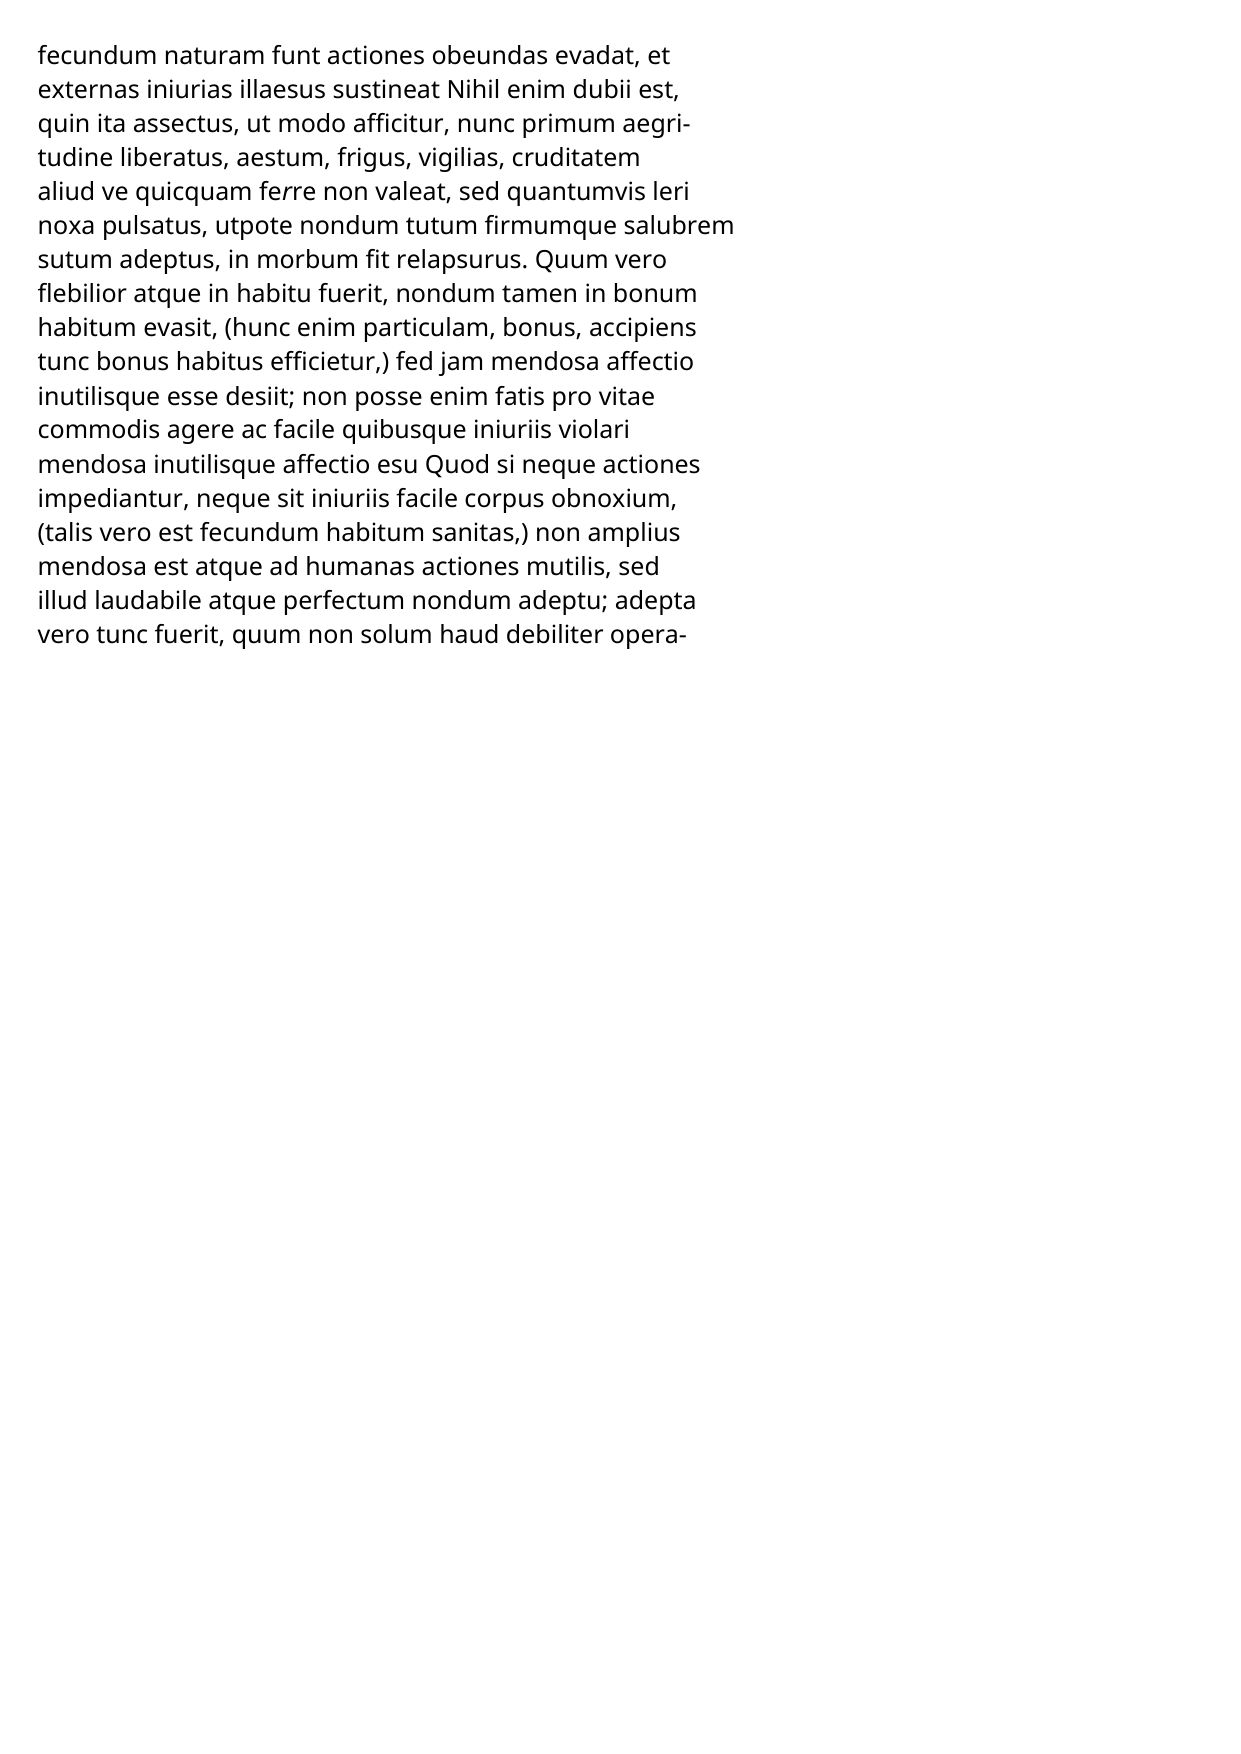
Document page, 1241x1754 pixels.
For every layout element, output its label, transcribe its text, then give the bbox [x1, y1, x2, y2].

text fecundum naturam funt actiones obeundas evadat, et externas iniurias illaesus sustineat Nihil enim dubii est, quin ita assectus, ut modo afficitur, nunc primum aegri- tudine liberatus, aestum, frigus, vigilias, cruditatem aliud ve quicquam ferre non valeat, sed quantumvis leri noxa pulsatus, utpote nondum tutum firmumque salubrem sutum adeptus, in morbum fit relapsurus. Quum vero flebilior atque in habitu fuerit, nondum tamen in bonum habitum evasit, (hunc enim particulam, bonus, accipiens tunc bonus habitus efficietur,) fed jam mendosa affectio inutilisque esse desiit; non posse enim fatis pro vitae commodis agere ac facile quibusque iniuriis violari mendosa inutilisque affectio esu Quod si neque actiones impediantur, neque sit iniuriis facile corpus obnoxium, (talis vero est fecundum habitum sanitas,) non amplius mendosa est atque ad humanas actiones mutilis, sed illud laudabile atque perfectum nondum adeptu; adepta vero tunc fuerit, quum non solum haud debiliter opera- [37, 37, 1203, 651]
